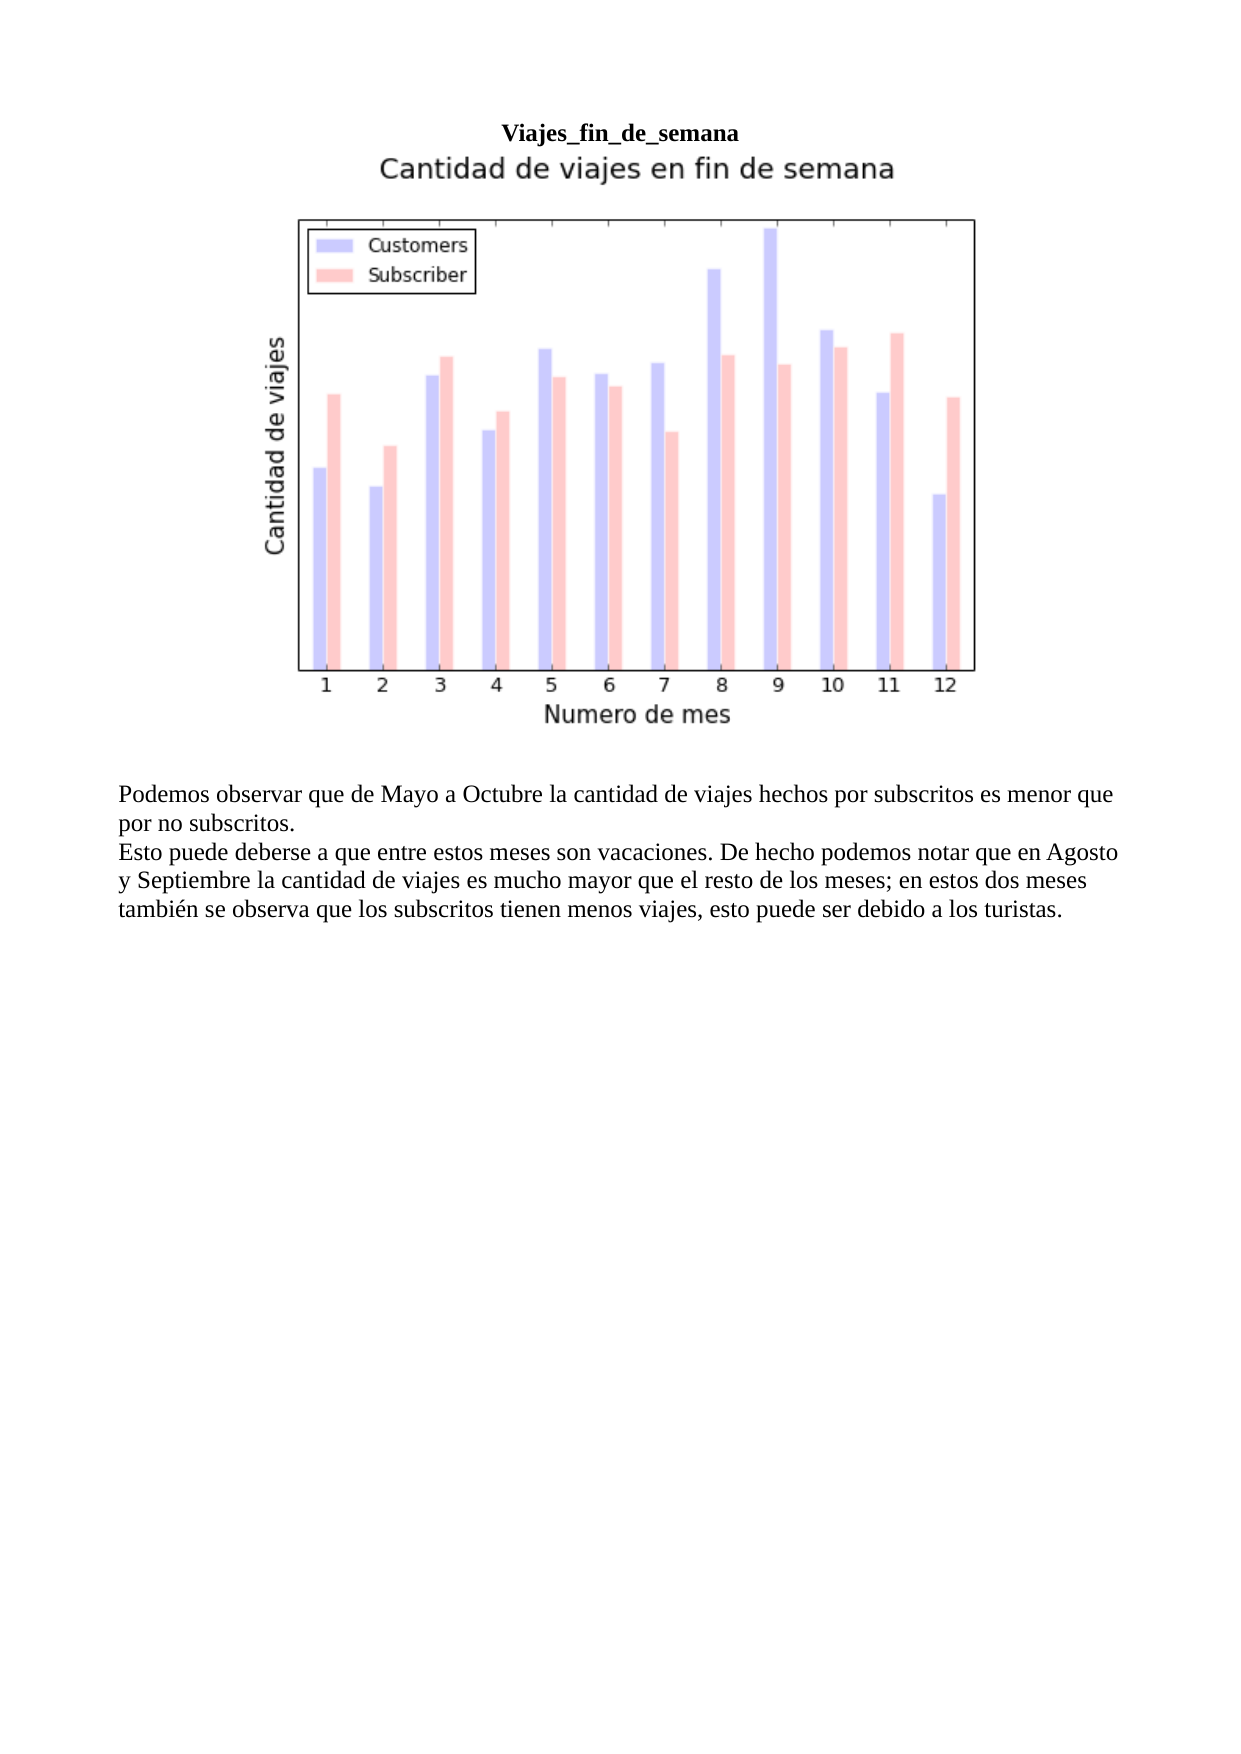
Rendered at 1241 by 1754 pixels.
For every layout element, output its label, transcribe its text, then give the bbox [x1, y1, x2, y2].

text Viajes_fin_de_semana [118, 118, 1122, 147]
picture [256, 146, 985, 739]
text Esto puede deberse a que entre estos meses son vacaciones. De hecho podemos notar que en Agosto y Septiembre la cantidad de viajes es mucho mayor que el resto de los meses; en estos dos meses también se observa que los subscritos tienen menos viajes, esto puede ser debido a los turistas. [118, 837, 1122, 923]
text Podemos observar que de Mayo a Octubre la cantidad de viajes hechos por subscritos es menor que por no subscritos. [118, 779, 1122, 837]
